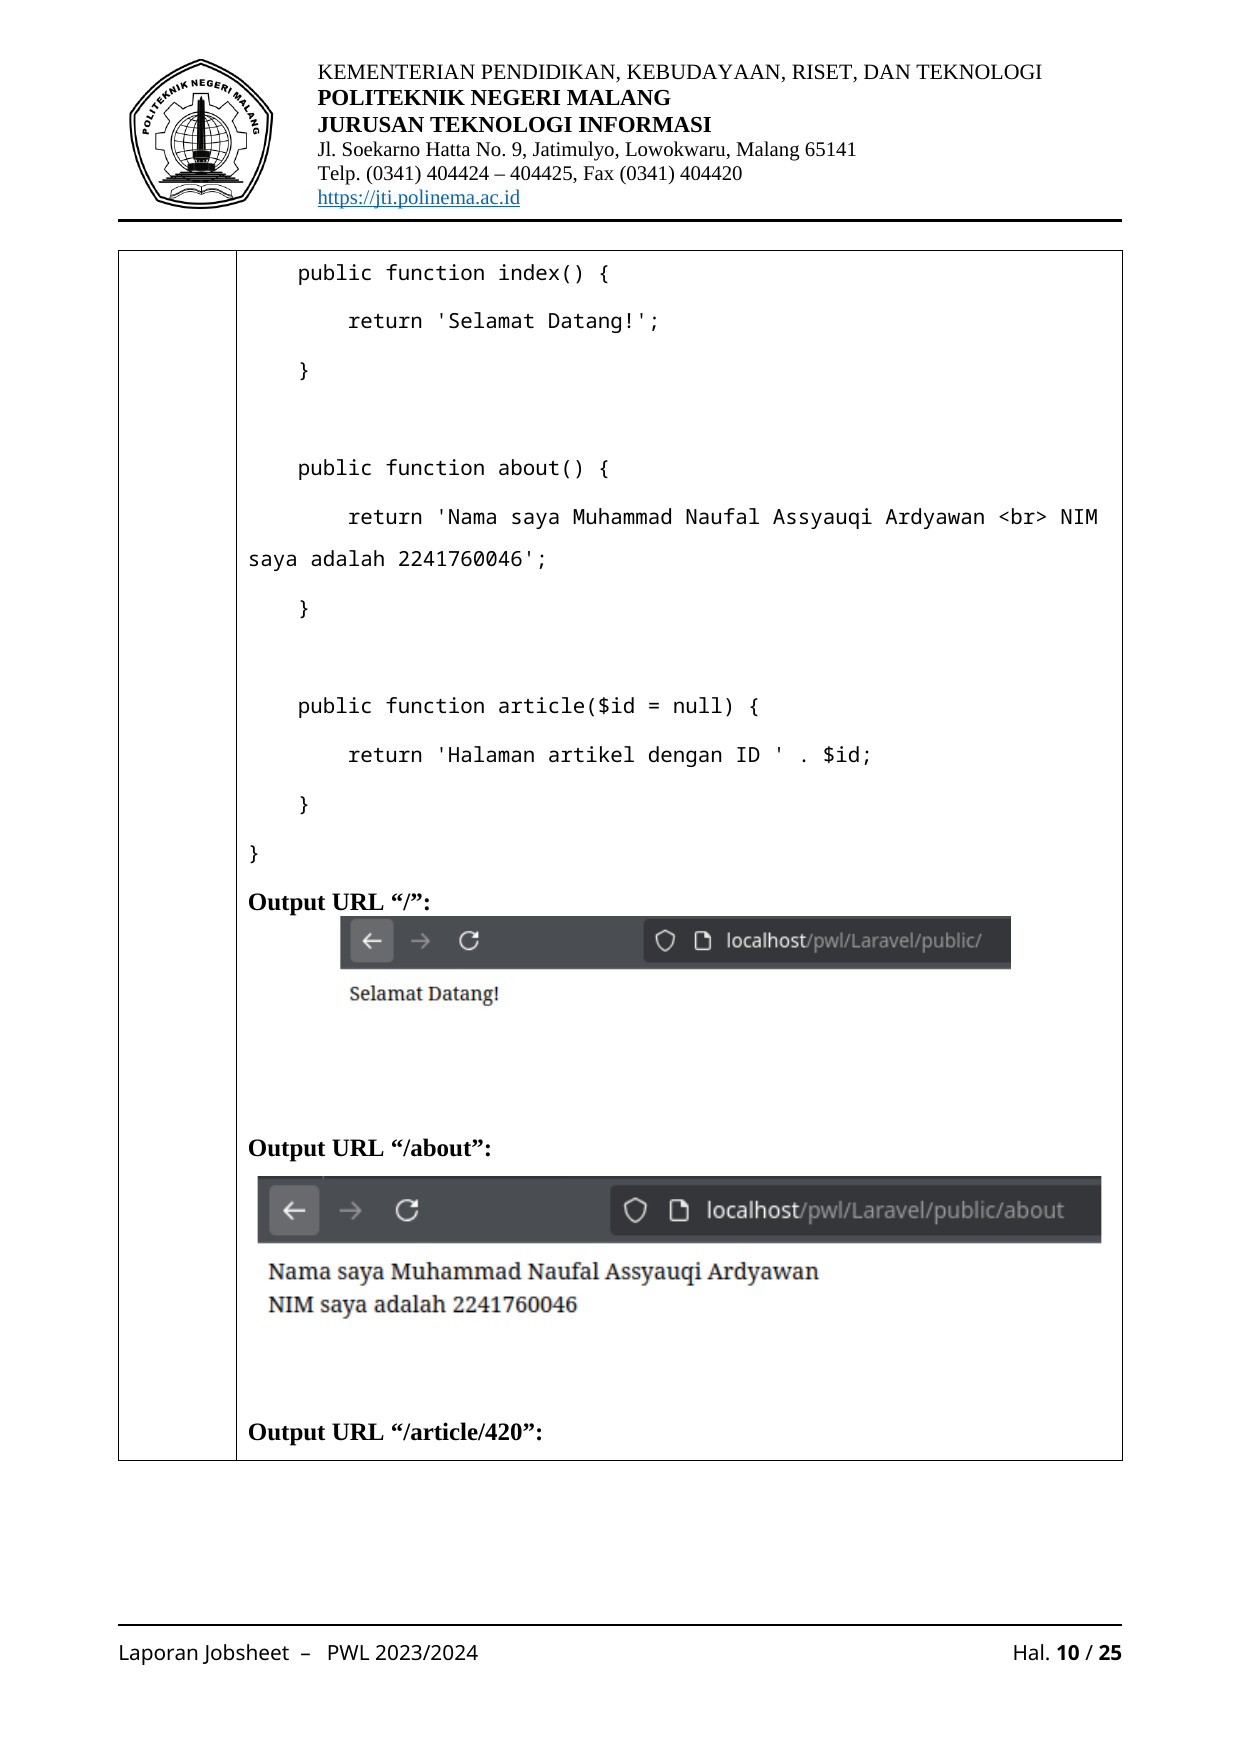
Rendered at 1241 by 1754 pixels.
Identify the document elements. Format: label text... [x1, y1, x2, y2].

picture [129, 59, 275, 209]
table_cell public function index() { return 'Selamat Datang!'; } public function about() { return 'Nama saya Muhammad Naufal Assyauqi Ardyawan <br> NIM saya adalah 2241760046'; } public function article($id = null) { return 'Halaman artikel dengan ID ' . $id; } } Output URL “/”: Output URL “/about”: Output URL “/article/420”: [237, 251, 1122, 1460]
picture [257, 1176, 1102, 1333]
picture [340, 916, 1011, 1040]
table_cell [119, 251, 236, 1460]
